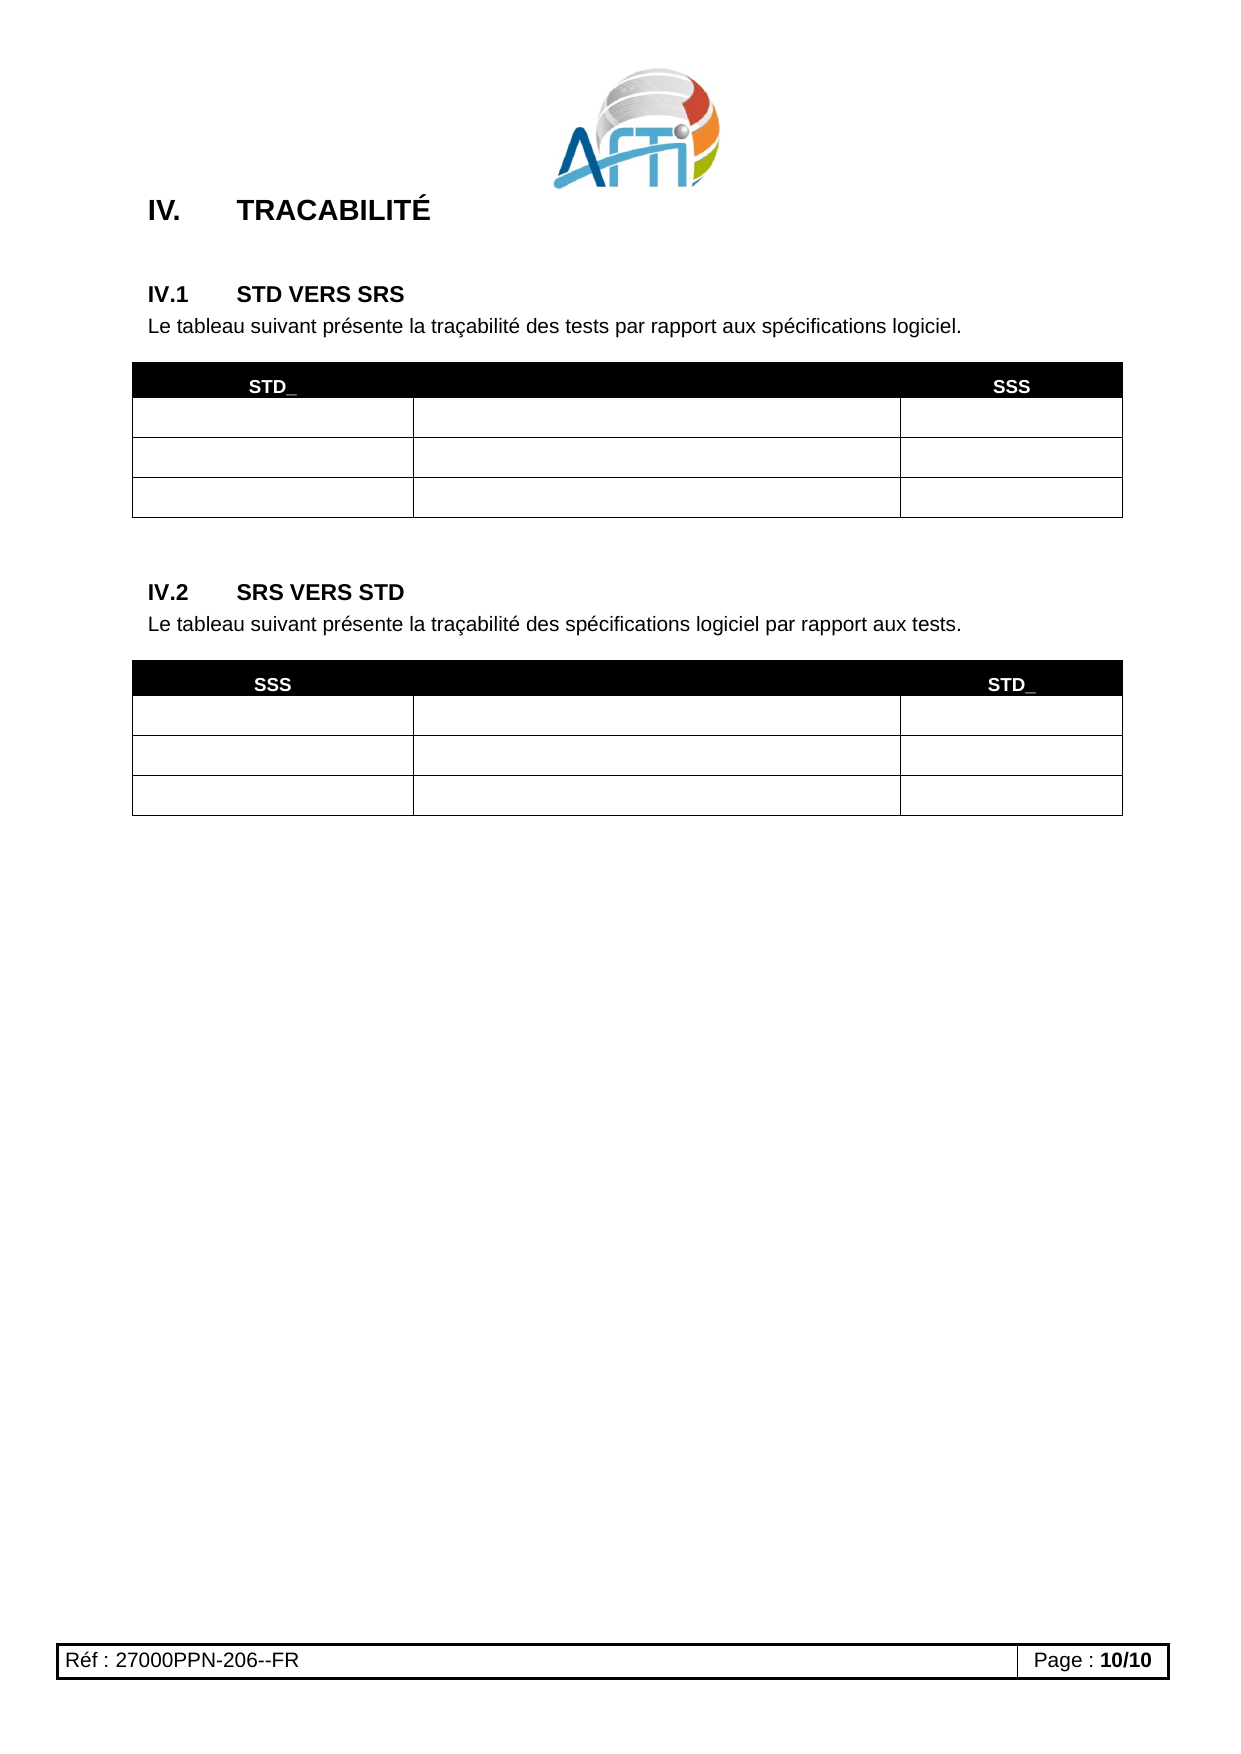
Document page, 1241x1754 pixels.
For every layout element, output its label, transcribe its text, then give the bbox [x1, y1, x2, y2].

table_cell [901, 398, 1122, 437]
table_cell [133, 736, 413, 775]
table_header SSS [901, 363, 1122, 397]
table_cell [414, 478, 900, 517]
subtitle STD vers SRS [148, 281, 1122, 308]
table_header [414, 661, 900, 695]
table_header [414, 363, 900, 397]
picture [548, 65, 722, 193]
subtitle SRS vers STD [148, 579, 1122, 606]
table_cell [414, 398, 900, 437]
table_cell [133, 398, 413, 437]
subtitle Tracabilité [148, 193, 1122, 226]
table_cell [133, 696, 413, 735]
table_header SSS [133, 661, 413, 695]
table_cell [133, 478, 413, 517]
table_cell [901, 696, 1122, 735]
table_cell [414, 438, 900, 477]
table_cell [414, 736, 900, 775]
table_cell [901, 478, 1122, 517]
table_cell [901, 438, 1122, 477]
table_cell [901, 776, 1122, 814]
table_cell [414, 696, 900, 735]
table_cell [901, 736, 1122, 775]
table_header STD_ [901, 661, 1122, 695]
table_header STD_ [133, 363, 413, 397]
table_cell [414, 776, 900, 814]
table_cell [133, 776, 413, 814]
text Le tableau suivant présente la traçabilité des tests par rapport aux spécifications logiciel. [148, 314, 1122, 338]
text Le tableau suivant présente la traçabilité des spécifications logiciel par rapport aux tests. [148, 612, 1122, 636]
table_cell [133, 438, 413, 477]
